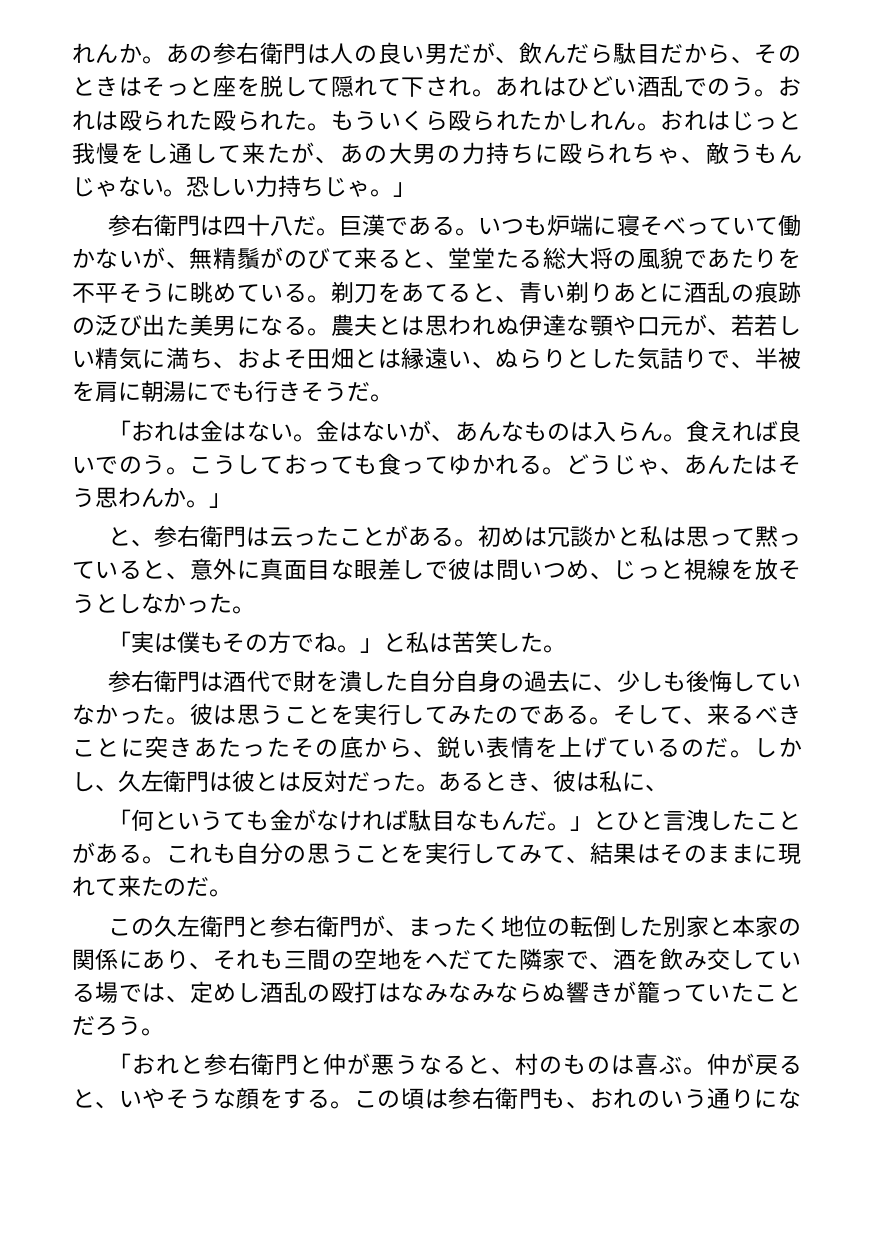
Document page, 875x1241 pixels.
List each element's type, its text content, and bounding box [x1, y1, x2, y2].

text この久左衛門と参右衛門が、まったく地位の転倒した別家と本家の関係にあり、それも三間の空地をへだてた隣家で、酒を飲み交している場では、定めし酒乱の殴打はなみなみならぬ響きが籠っていたことだろう。 [72, 908, 802, 1041]
text 「おれと参右衛門と仲が悪うなると、村のものは喜ぶ。仲が戻ると、いやそうな顔をする。この頃は参右衛門も、おれのいう通りにな [72, 1047, 802, 1114]
text 参右衛門は四十八だ。巨漢である。いつも炉端に寝そべっていて働かないが、無精鬚がのびて来ると、堂堂たる総大将の風貌であたりを不平そうに眺めている。剃刀をあてると、青い剃りあとに酒乱の痕跡の泛び出た美男になる。農夫とは思われぬ伊達な顎や口元が、若若しい精気に満ち、およそ田畑とは縁遠い、ぬらりとした気詰りで、半被を肩に朝湯にでも行きそうだ。 [72, 208, 802, 407]
text 「おれは金はない。金はないが、あんなものは入らん。食えれば良いでのう。こうしておっても食ってゆかれる。どうじゃ、あんたはそう思わんか。」 [72, 413, 802, 513]
text れんか。あの参右衛門は人の良い男だが、飲んだら駄目だから、そのときはそっと座を脱して隠れて下され。あれはひどい酒乱でのう。おれは殴られた殴られた。もういくら殴られたかしれん。おれはじっと我慢をし通して来たが、あの大男の力持ちに殴られちゃ、敵うもんじゃない。恐しい力持ちじゃ。」 [72, 36, 802, 202]
text 「実は僕もその方でね。」と私は苦笑した。 [72, 625, 802, 658]
text と、参右衛門は云ったことがある。初めは冗談かと私は思って黙っていると、意外に真面目な眼差しで彼は問いつめ、じっと視線を放そうとしなかった。 [72, 519, 802, 619]
text 参右衛門は酒代で財を潰した自分自身の過去に、少しも後悔していなかった。彼は思うことを実行してみたのである。そして、来るべきことに突きあたったその底から、鋭い表情を上げているのだ。しかし、久左衛門は彼とは反対だった。あるとき、彼は私に、 [72, 664, 802, 797]
text 「何というても金がなければ駄目なもんだ。」とひと言洩したことがある。これも自分の思うことを実行してみて、結果はそのままに現れて来たのだ。 [72, 803, 802, 902]
